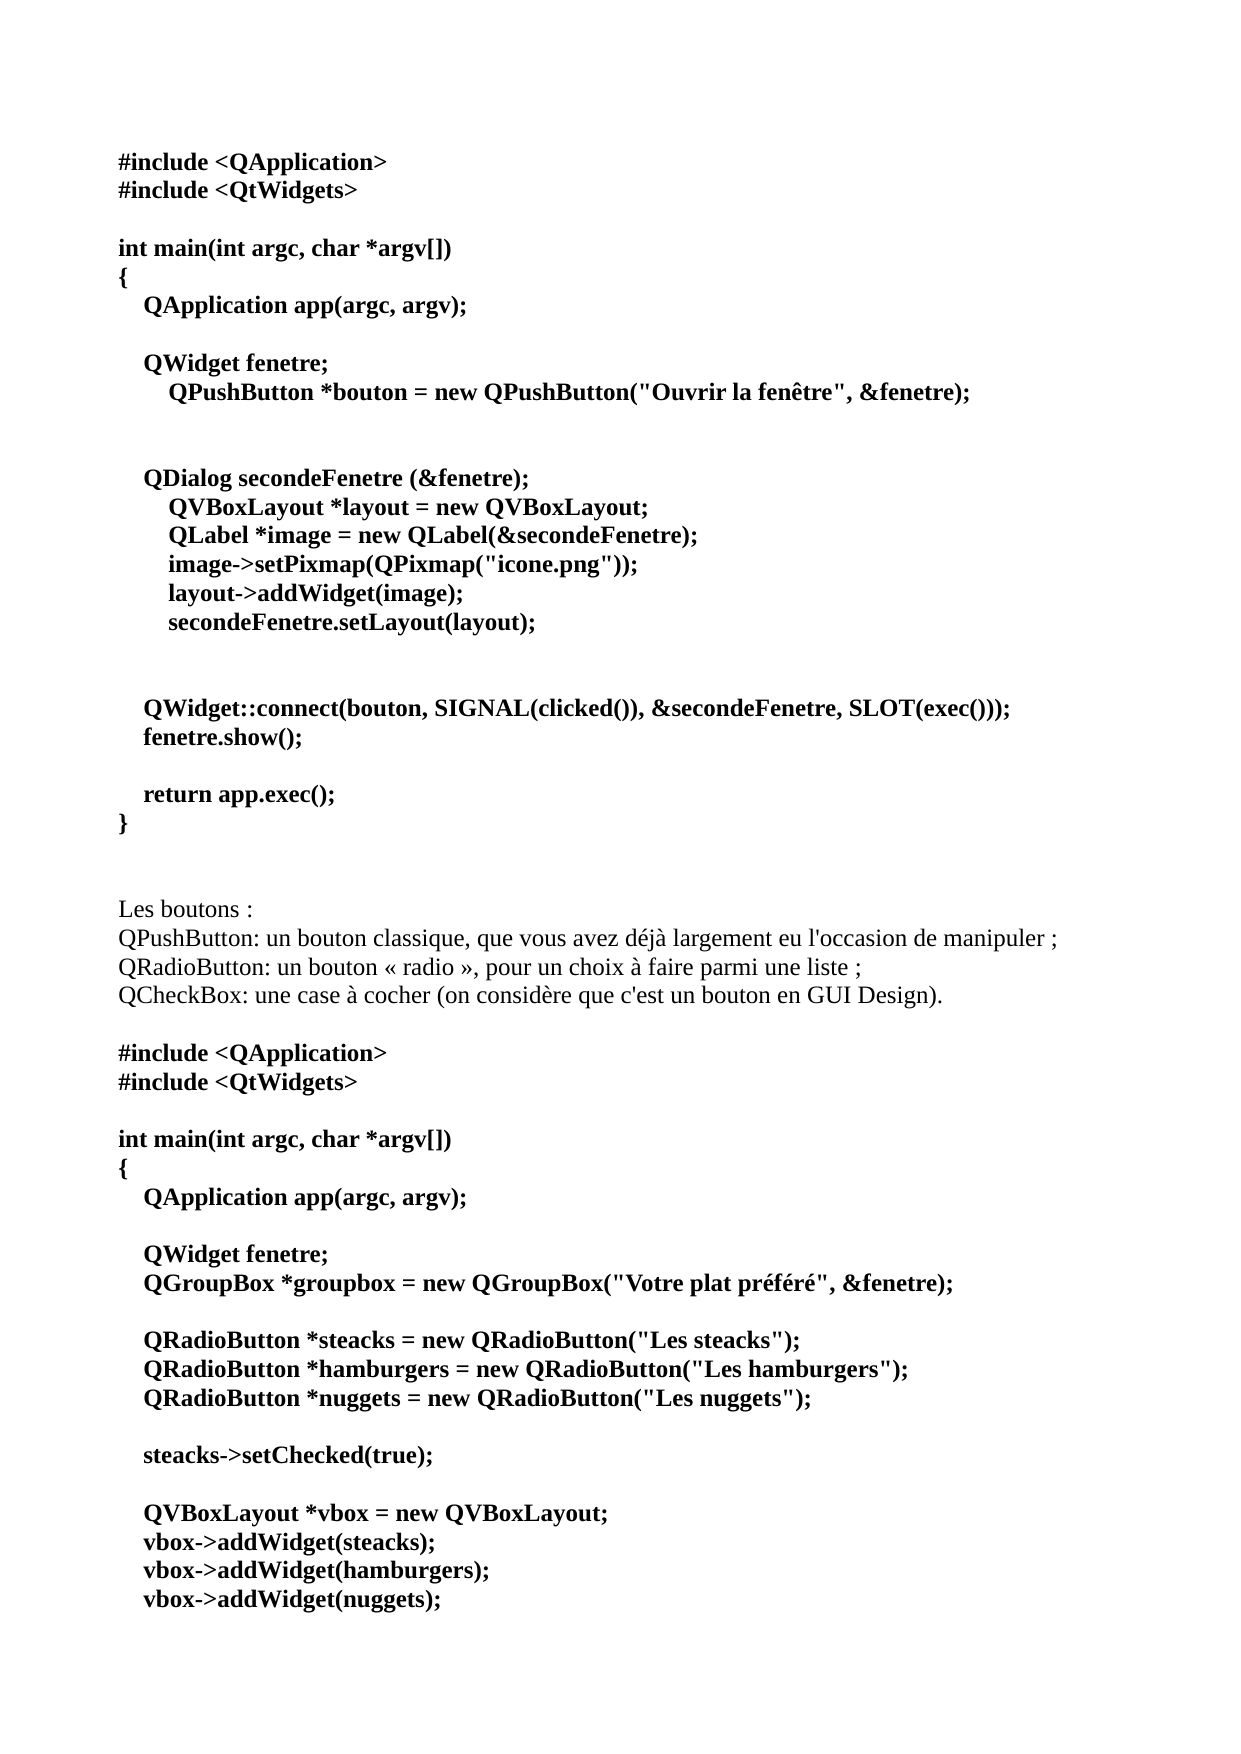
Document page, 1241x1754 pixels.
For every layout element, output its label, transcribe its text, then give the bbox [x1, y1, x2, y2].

text QWidget::connect(bouton, SIGNAL(clicked()), &secondeFenetre, SLOT(exec())); [118, 693, 1122, 722]
text QDialog secondeFenetre (&fenetre); [118, 463, 1122, 492]
text QWidget fenetre; [118, 1239, 1122, 1268]
text vbox->addWidget(steacks); [118, 1527, 1122, 1556]
text vbox->addWidget(nuggets); [118, 1584, 1122, 1613]
text QPushButton *bouton = new QPushButton("Ouvrir la fenêtre", &fenetre); [118, 377, 1122, 406]
text QRadioButton: un bouton « radio », pour un choix à faire parmi une liste ; [118, 952, 1122, 981]
text layout->addWidget(image); [118, 578, 1122, 607]
text #include <QtWidgets> [118, 1067, 1122, 1096]
text Les boutons : [118, 894, 1122, 923]
text #include <QApplication> [118, 1038, 1122, 1067]
text steacks->setChecked(true); [118, 1441, 1122, 1469]
text QVBoxLayout *layout = new QVBoxLayout; [118, 492, 1122, 521]
text QGroupBox *groupbox = new QGroupBox("Votre plat préféré", &fenetre); [118, 1268, 1122, 1297]
text } [118, 808, 1122, 837]
text QVBoxLayout *vbox = new QVBoxLayout; [118, 1498, 1122, 1527]
text QApplication app(argc, argv); [118, 291, 1122, 319]
text QCheckBox: une case à cocher (on considère que c'est un bouton en GUI Design). [118, 981, 1122, 1009]
text return app.exec(); [118, 779, 1122, 808]
text QRadioButton *steacks = new QRadioButton("Les steacks"); [118, 1326, 1122, 1354]
text int main(int argc, char *argv[]) [118, 1124, 1122, 1153]
text QRadioButton *nuggets = new QRadioButton("Les nuggets"); [118, 1383, 1122, 1412]
text #include <QApplication> [118, 147, 1122, 176]
text int main(int argc, char *argv[]) [118, 233, 1122, 262]
text image->setPixmap(QPixmap("icone.png")); [118, 549, 1122, 578]
text #include <QtWidgets> [118, 176, 1122, 204]
text { [118, 1153, 1122, 1182]
text fenetre.show(); [118, 722, 1122, 751]
text vbox->addWidget(hamburgers); [118, 1556, 1122, 1584]
text QLabel *image = new QLabel(&secondeFenetre); [118, 521, 1122, 549]
text QWidget fenetre; [118, 348, 1122, 377]
text QApplication app(argc, argv); [118, 1182, 1122, 1211]
text { [118, 262, 1122, 291]
text QPushButton: un bouton classique, que vous avez déjà largement eu l'occasion de manipuler ; [118, 923, 1122, 952]
text secondeFenetre.setLayout(layout); [118, 607, 1122, 636]
text QRadioButton *hamburgers = new QRadioButton("Les hamburgers"); [118, 1354, 1122, 1383]
